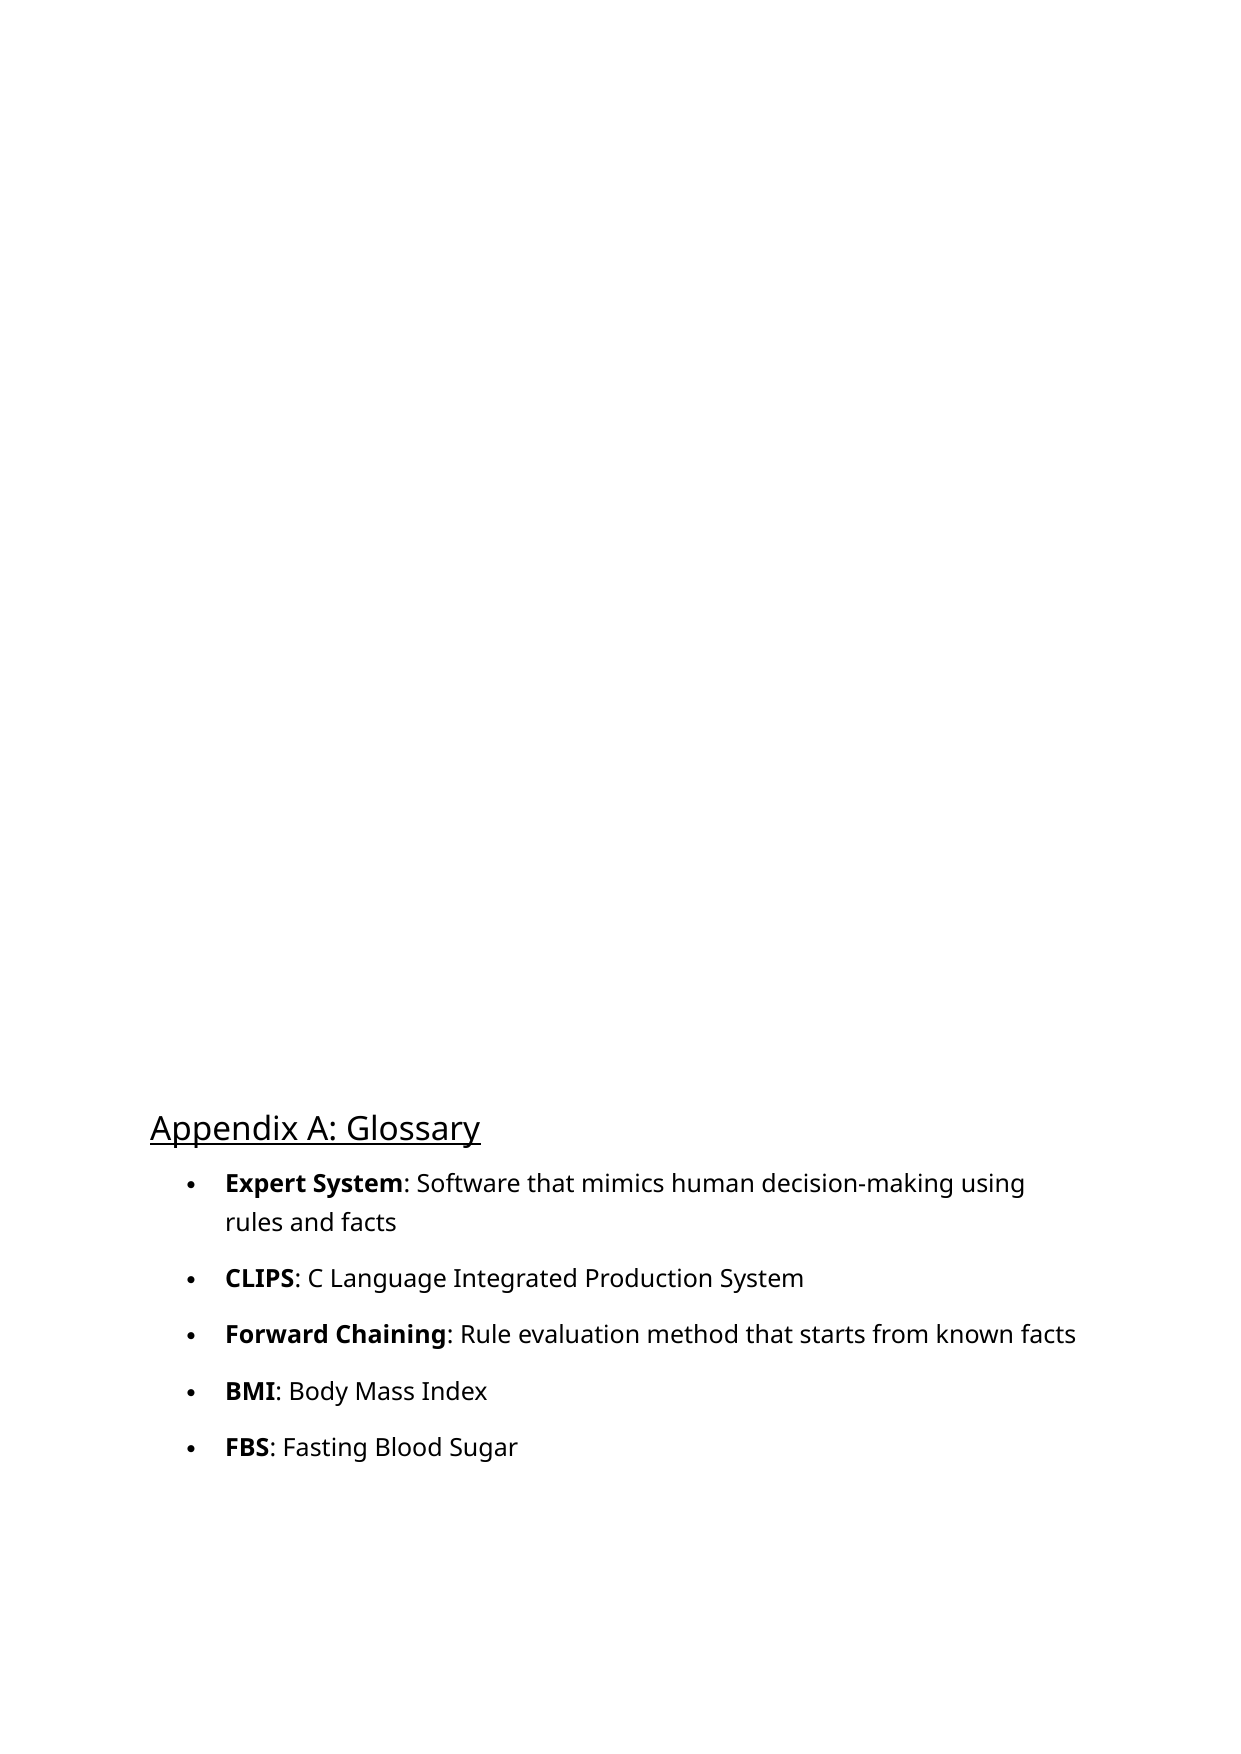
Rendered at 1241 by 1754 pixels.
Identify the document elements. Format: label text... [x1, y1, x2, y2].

subtitle Appendix A: Glossary [150, 1104, 1090, 1150]
list BMI: Body Mass Index [187, 1373, 1090, 1407]
list Forward Chaining: Rule evaluation method that starts from known facts [187, 1317, 1090, 1351]
list FBS: Fasting Blood Sugar [187, 1429, 1090, 1463]
list Expert System: Software that mimics human decision-making using rules and facts [187, 1165, 1090, 1239]
list CLIPS: C Language Integrated Production System [187, 1261, 1090, 1295]
